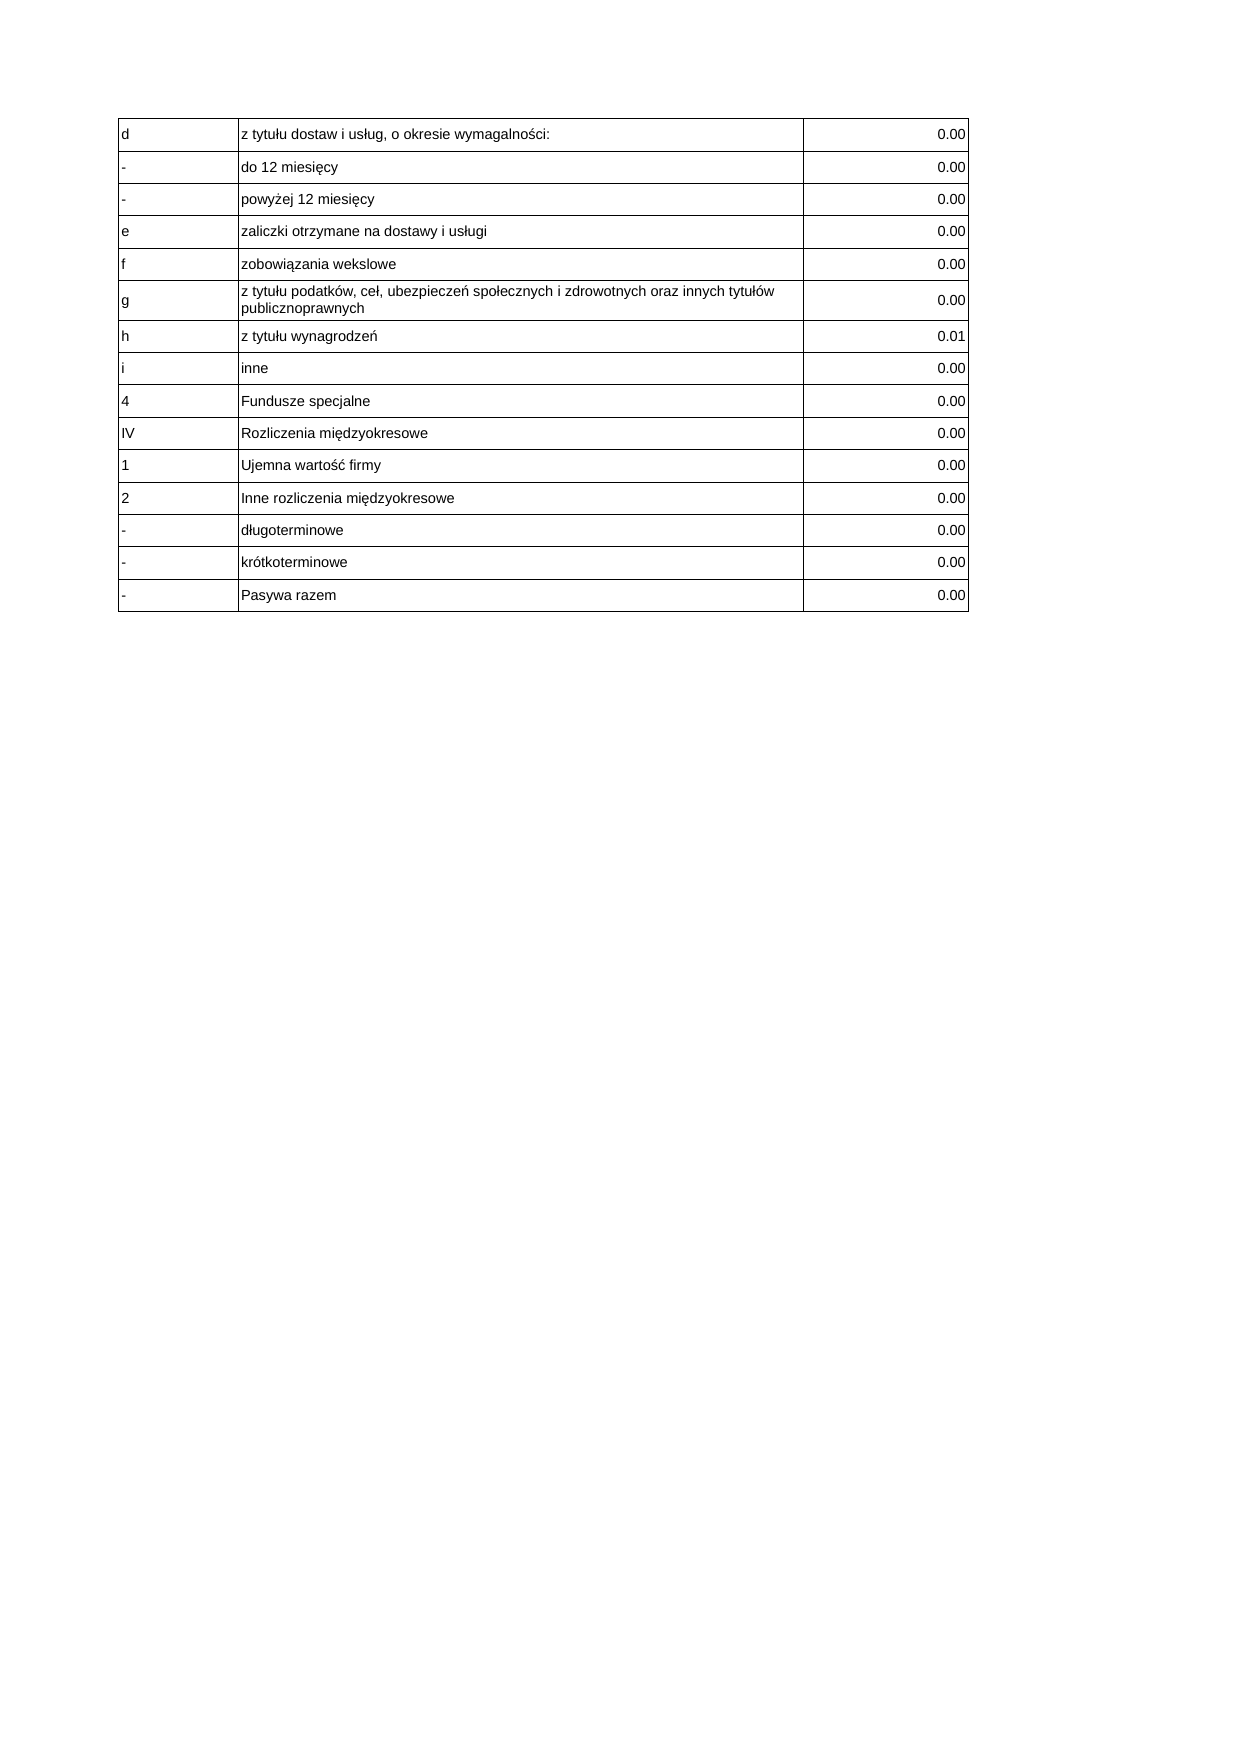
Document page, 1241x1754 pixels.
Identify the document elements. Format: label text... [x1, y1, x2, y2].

table_cell 0,00 [804, 547, 968, 579]
table_cell - [119, 152, 238, 183]
table_cell z tytułu dostaw i usług, o okresie wymagalności: [239, 119, 803, 151]
table_cell Inne rozliczenia międzyokresowe [239, 483, 803, 514]
table_cell z tytułu podatków, ceł, ubezpieczeń społecznych i zdrowotnych oraz innych tytułów publicznoprawnych [239, 281, 803, 319]
table_cell f [119, 249, 238, 280]
table_cell 0,00 [804, 450, 968, 482]
table_cell do 12 miesięcy [239, 152, 803, 183]
table_cell - [119, 184, 238, 215]
table_cell 0,00 [804, 216, 968, 248]
table_cell h [119, 321, 238, 352]
table_cell 0,00 [804, 249, 968, 280]
table_cell 0,00 [804, 515, 968, 546]
table_cell Ujemna wartość firmy [239, 450, 803, 482]
table_cell 0,00 [804, 385, 968, 417]
table_cell krótkoterminowe [239, 547, 803, 579]
table_cell 0,00 [804, 353, 968, 384]
table_cell z tytułu wynagrodzeń [239, 321, 803, 352]
table_cell 0,00 [804, 184, 968, 215]
table_cell zobowiązania wekslowe [239, 249, 803, 280]
table_cell - [119, 580, 238, 611]
table_cell - [119, 547, 238, 579]
table_cell 0,00 [804, 483, 968, 514]
table_cell 0,00 [804, 281, 968, 319]
table_cell i [119, 353, 238, 384]
table_cell g [119, 281, 238, 319]
table_cell Pasywa razem [239, 580, 803, 611]
table_cell IV [119, 418, 238, 449]
table_cell 4 [119, 385, 238, 417]
table_cell 0,00 [804, 119, 968, 151]
table_cell 0,00 [804, 418, 968, 449]
table_cell d [119, 119, 238, 151]
table_cell Rozliczenia międzyokresowe [239, 418, 803, 449]
table_cell e [119, 216, 238, 248]
table_cell inne [239, 353, 803, 384]
table_cell 0,00 [804, 152, 968, 183]
table_cell 2 [119, 483, 238, 514]
table_cell długoterminowe [239, 515, 803, 546]
table_cell Fundusze specjalne [239, 385, 803, 417]
table_cell 0,01 [804, 321, 968, 352]
table_cell 0,00 [804, 580, 968, 611]
table_cell powyżej 12 miesięcy [239, 184, 803, 215]
table_cell zaliczki otrzymane na dostawy i usługi [239, 216, 803, 248]
table_cell - [119, 515, 238, 546]
table_cell 1 [119, 450, 238, 482]
